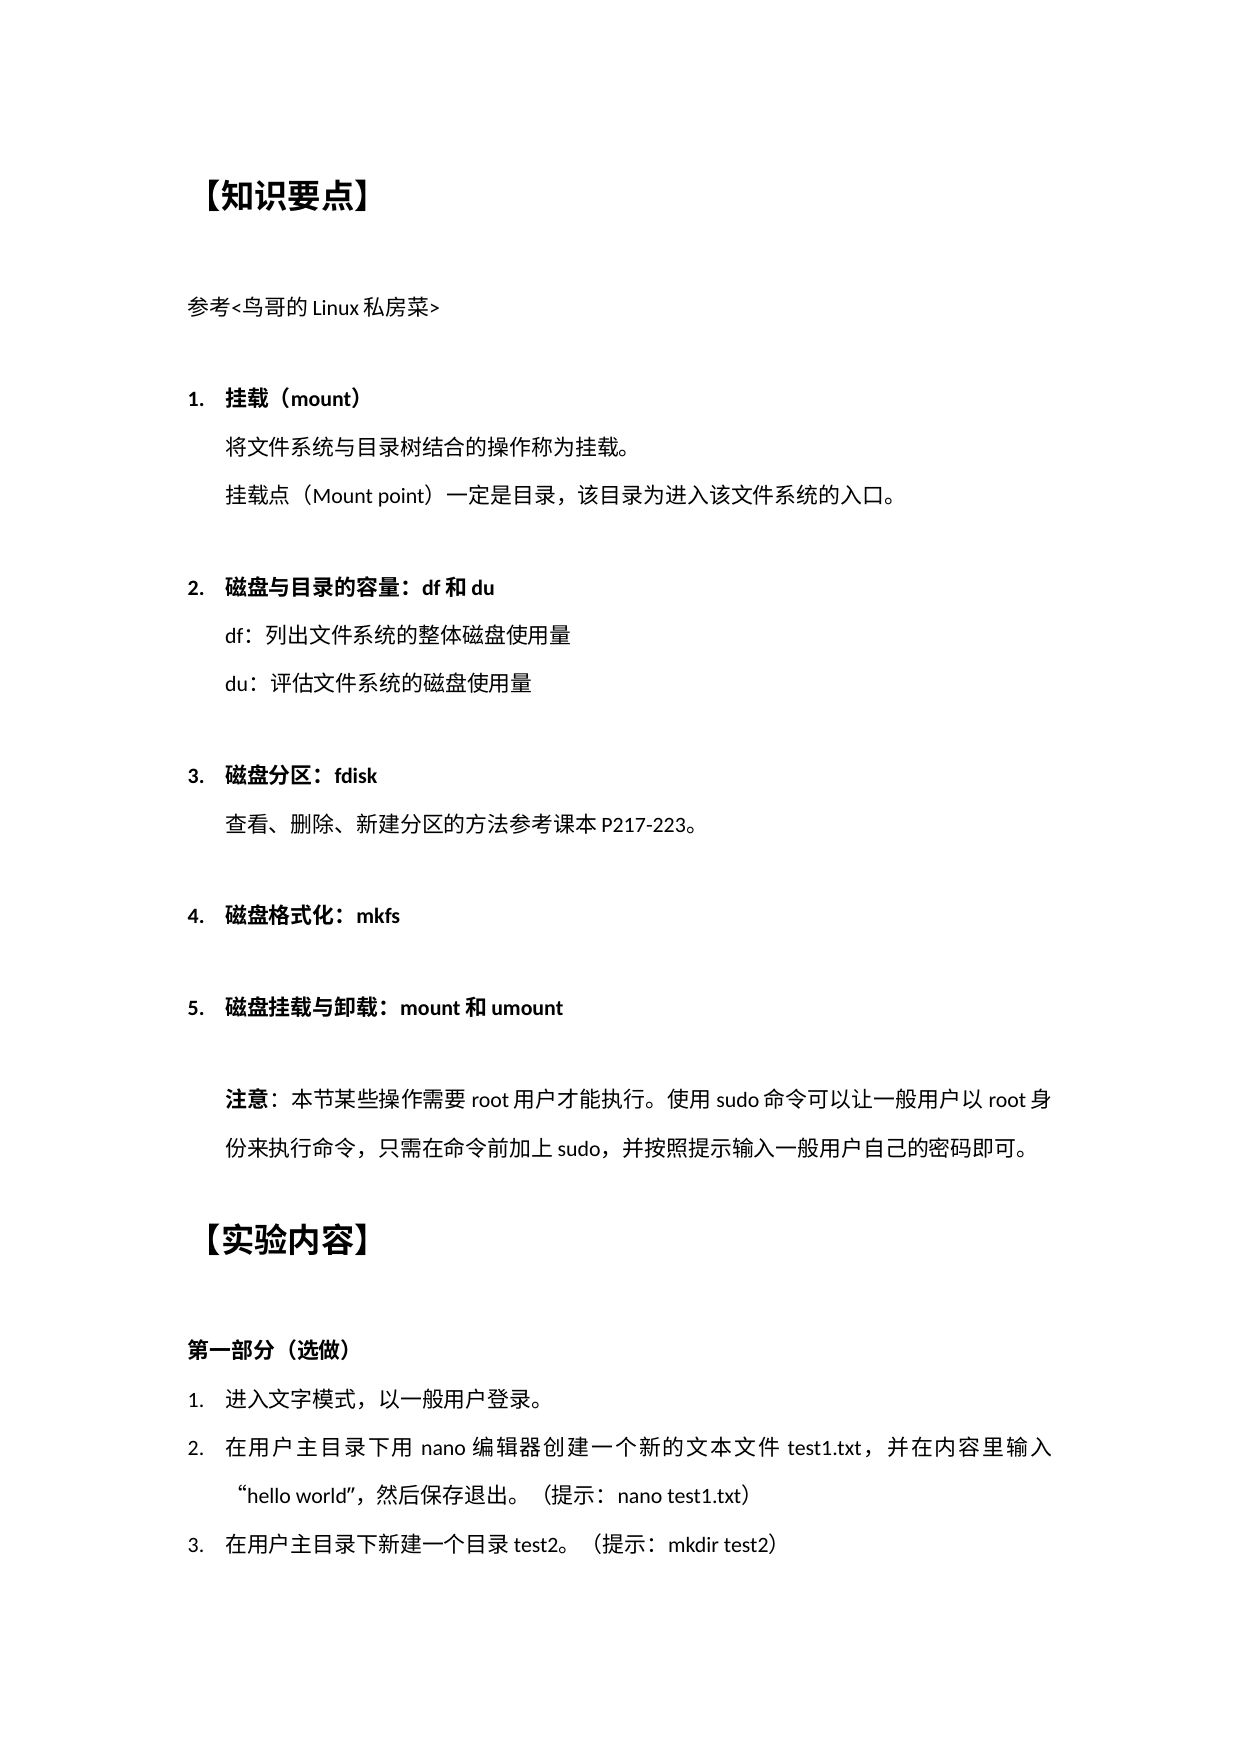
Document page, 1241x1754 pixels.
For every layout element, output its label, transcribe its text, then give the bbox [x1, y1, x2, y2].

text 查看、删除、新建分区的方法参考课本P217-223。 [225, 806, 1053, 839]
list 挂载（mount） [187, 381, 1053, 413]
list 在用户主目录下用nano编辑器创建一个新的文本文件test1.txt，并在内容里输入“hello world”，然后保存退出。（提示：nano test1.txt） [187, 1429, 1053, 1511]
text 将文件系统与目录树结合的操作称为挂载。 [225, 429, 1053, 462]
list 在用户主目录下新建一个目录test2。（提示：mkdir test2） [187, 1527, 1053, 1559]
text df：列出文件系统的整体磁盘使用量 [225, 618, 1053, 650]
list 进入文字模式，以一般用户登录。 [187, 1381, 1053, 1414]
text 挂载点（Mount point）一定是目录，该目录为进入该文件系统的入口。 [225, 478, 1053, 510]
text du：评估文件系统的磁盘使用量 [225, 666, 1053, 698]
list 磁盘挂载与卸载：mount和umount [187, 990, 1053, 1022]
text 参考<鸟哥的Linux私房菜> [187, 289, 1053, 322]
subtitle 【知识要点】 [187, 162, 1053, 227]
text 注意：本节某些操作需要root用户才能执行。使用sudo命令可以让一般用户以root身份来执行命令，只需在命令前加上sudo，并按照提示输入一般用户自己的密码即可。 [225, 1081, 1053, 1163]
subtitle 【实验内容】 [187, 1206, 1053, 1271]
list 磁盘格式化：mkfs [187, 898, 1053, 930]
text 第一部分（选做） [187, 1333, 1053, 1365]
list 磁盘与目录的容量：df和du [187, 569, 1053, 602]
list 磁盘分区：fdisk [187, 758, 1053, 790]
